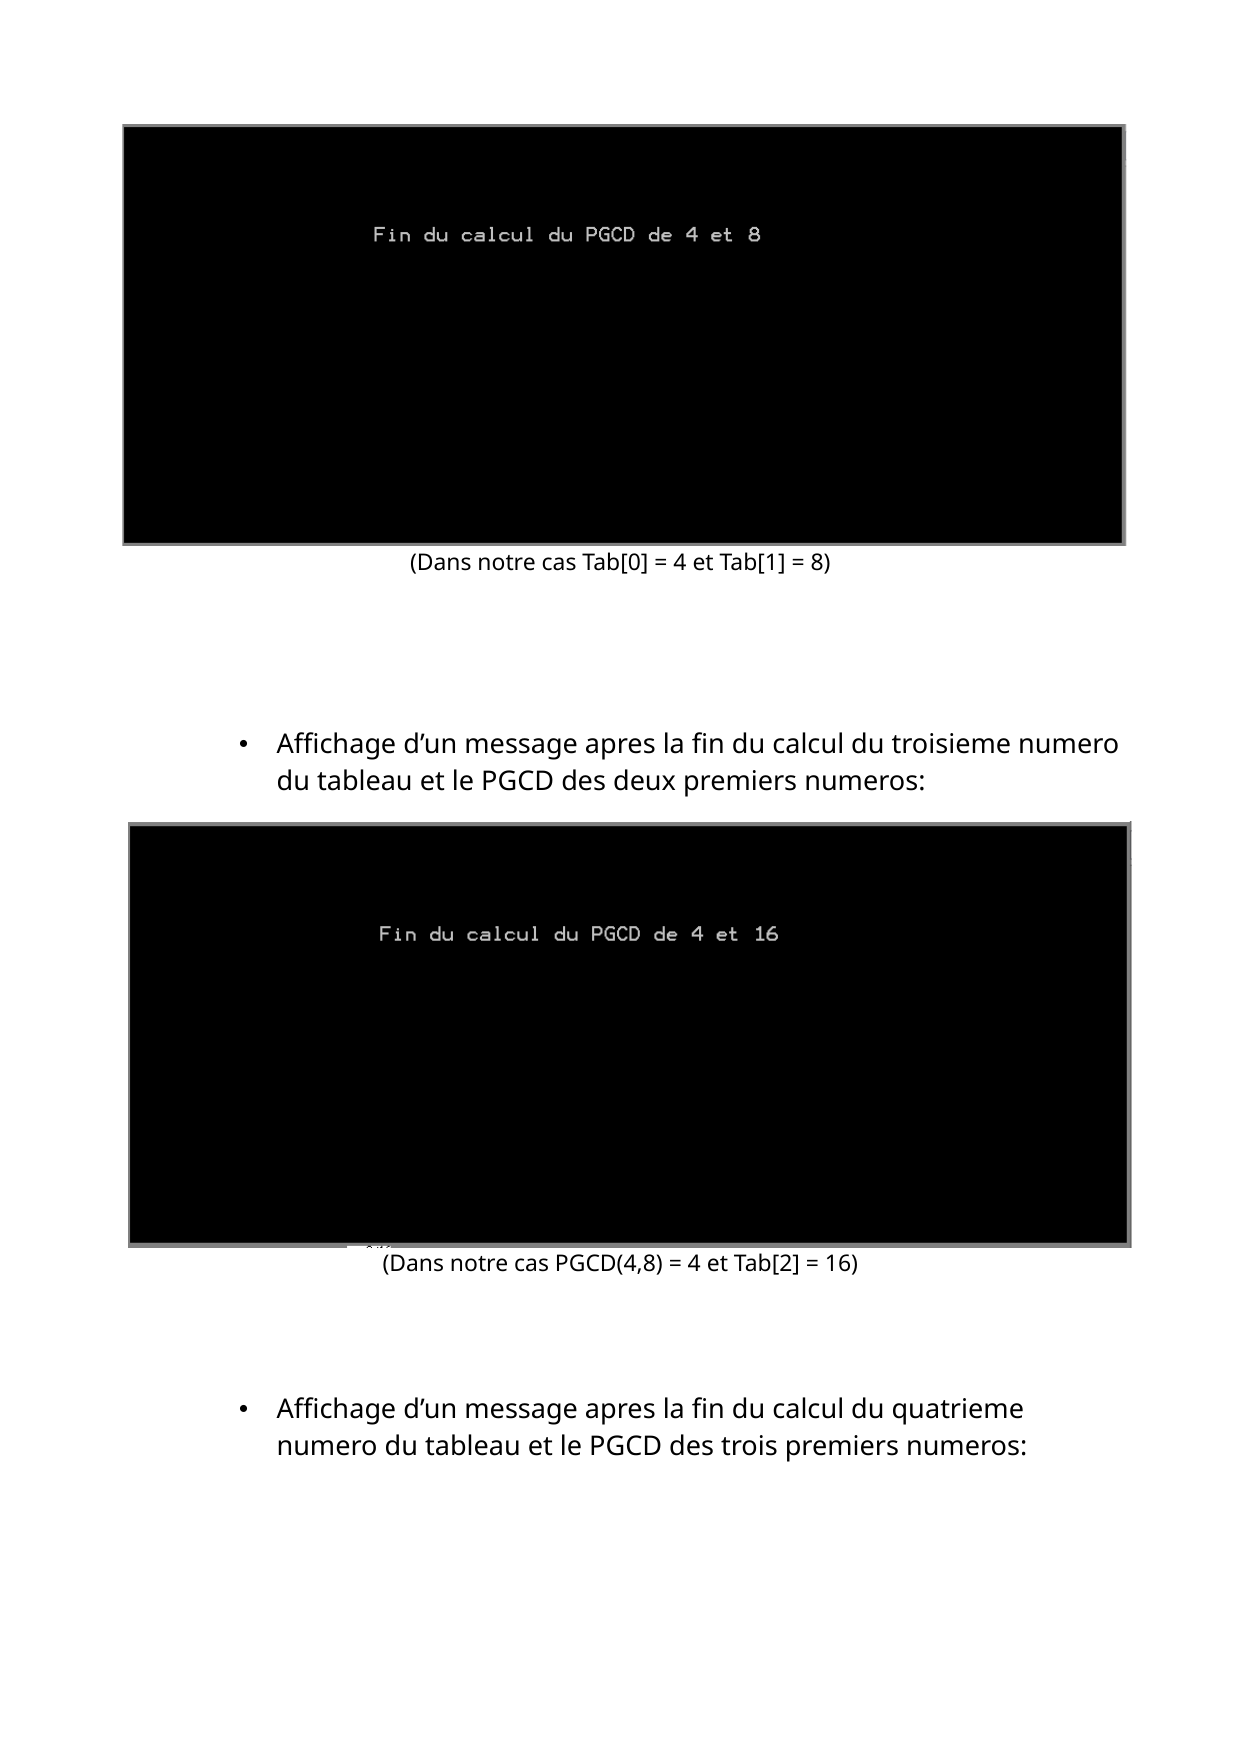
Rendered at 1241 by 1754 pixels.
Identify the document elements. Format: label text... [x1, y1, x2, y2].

list Affichage d’un message apres la fin du calcul du quatrieme numero du tableau et le PGCD des trois premiers numeros: [239, 1389, 1122, 1463]
picture [122, 124, 1127, 546]
list Affichage d’un message apres la fin du calcul du troisieme numero du tableau et le PGCD des deux premiers numeros: [239, 725, 1122, 798]
text (Dans notre cas PGCD(4,8) = 4 et Tab[2] = 16) [118, 798, 1122, 1279]
text (Dans notre cas Tab[0] = 4 et Tab[1] = 8) [118, 118, 1122, 577]
picture [128, 821, 1132, 1248]
